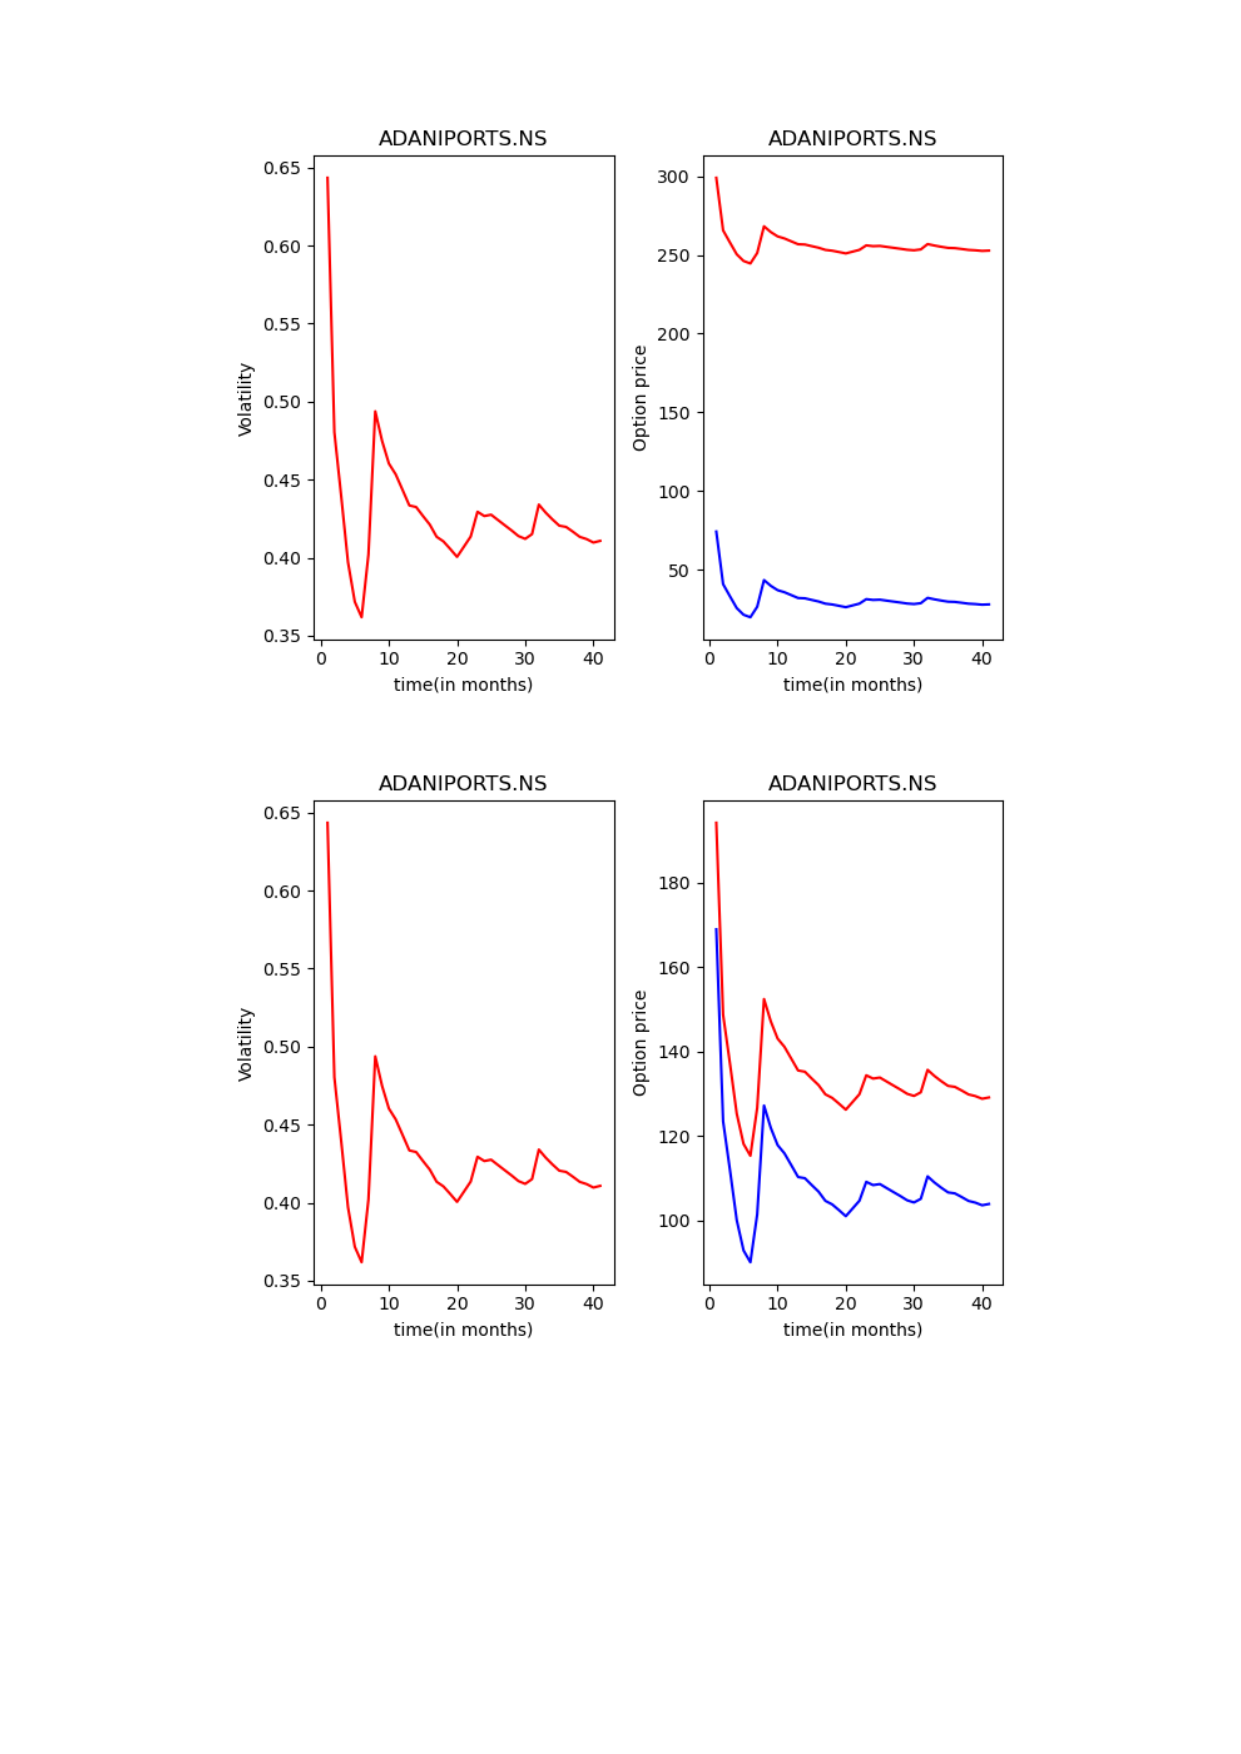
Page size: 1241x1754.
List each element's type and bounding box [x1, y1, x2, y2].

picture [227, 118, 1014, 706]
picture [227, 763, 1014, 1351]
